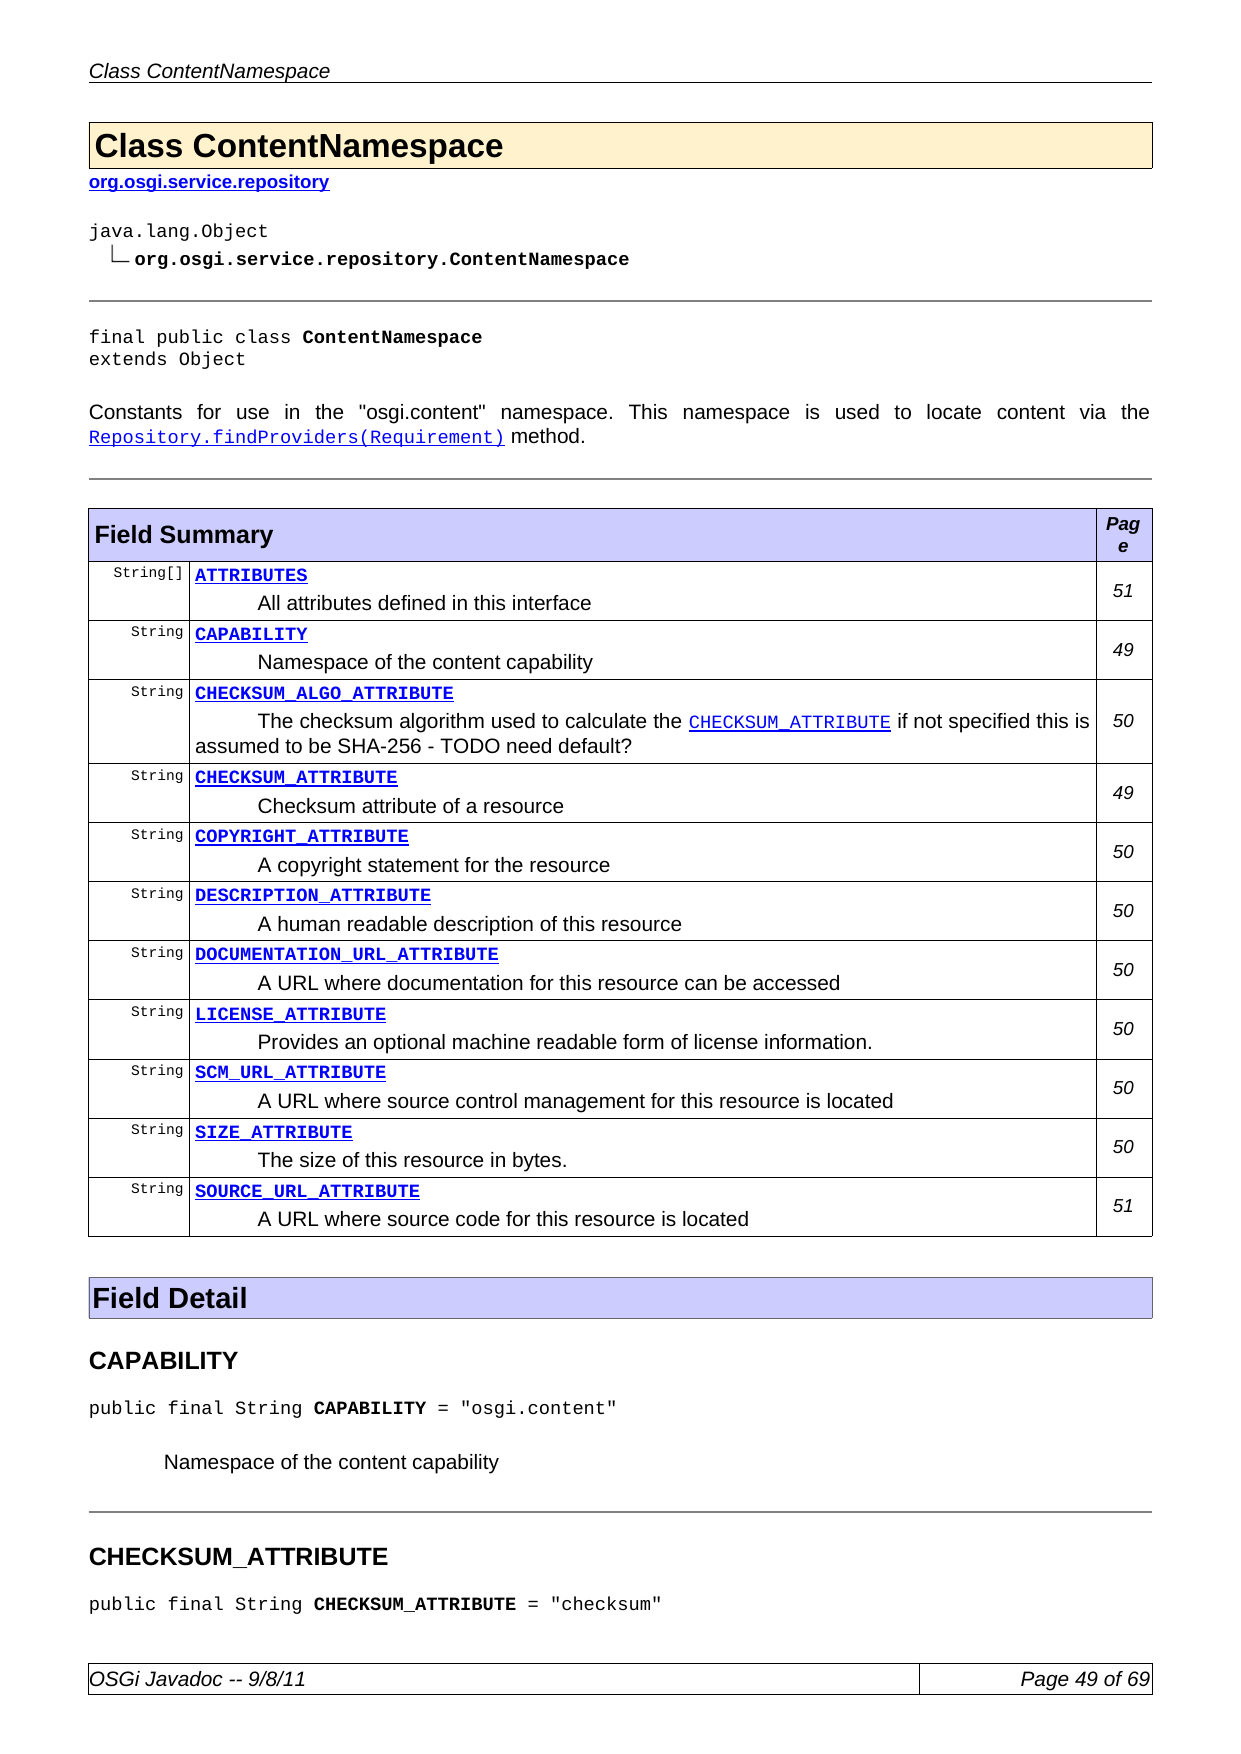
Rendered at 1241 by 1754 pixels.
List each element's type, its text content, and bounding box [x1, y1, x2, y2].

table_cell DOCUMENTATION_URL_ATTRIBUTE A URL where documentation for this resource can be accessed [190, 941, 1096, 999]
text extends Object [88, 349, 1152, 371]
table_cell DESCRIPTION_ATTRIBUTE A human readable description of this resource [190, 882, 1096, 940]
table_cell String [89, 764, 189, 822]
table_cell String[] [89, 562, 189, 620]
text java.lang.Object [88, 222, 1152, 243]
table_cell String [89, 1119, 189, 1177]
text org.osgi.service.repository [88, 171, 1152, 193]
subtitle CAPABILITY [88, 1346, 1152, 1375]
table_header Page [1097, 509, 1152, 561]
table_cell CHECKSUM_ALGO_ATTRIBUTE The checksum algorithm used to calculate the CHECKSUM_ATTRIBUTE if not specified this is assumed to be SHA-256 - TODO need default? [190, 680, 1096, 763]
text org.osgi.service.repository.ContentNamespace [88, 243, 1152, 271]
table_cell 49 [1097, 1000, 1152, 1058]
table_cell 50 [1097, 562, 1152, 620]
table_cell 49 [1097, 1060, 1152, 1117]
table_cell 49 [1097, 1119, 1152, 1177]
table_cell String [89, 941, 189, 999]
table_cell SOURCE_URL_ATTRIBUTE A URL where source code for this resource is located [190, 1178, 1096, 1236]
text final public class ContentNamespace [88, 328, 1152, 349]
table_cell 48 [1097, 621, 1152, 679]
table_cell SIZE_ATTRIBUTE The size of this resource in bytes. [190, 1119, 1096, 1177]
table_cell COPYRIGHT_ATTRIBUTE A copyright statement for the resource [190, 823, 1096, 881]
table_cell String [89, 621, 189, 679]
text public final String CHECKSUM_ATTRIBUTE = "checksum" [88, 1594, 1152, 1616]
table_cell String [89, 1000, 189, 1058]
subtitle Field Detail [90, 1278, 1152, 1318]
table_cell String [89, 1060, 189, 1117]
picture [111, 243, 135, 266]
subtitle CHECKSUM_ATTRIBUTE [88, 1542, 1152, 1570]
subtitle Class ContentNamespace [90, 123, 1152, 168]
table_cell CAPABILITY Namespace of the content capability [190, 621, 1096, 679]
table_cell SCM_URL_ATTRIBUTE A URL where source control management for this resource is located [190, 1060, 1096, 1117]
table_cell String [89, 882, 189, 940]
table_cell CHECKSUM_ATTRIBUTE Checksum attribute of a resource [190, 764, 1096, 822]
table_cell 49 [1097, 882, 1152, 940]
table_cell String [89, 1178, 189, 1236]
table_cell String [89, 823, 189, 881]
text Constants for use in the "osgi.content" namespace. This namespace is used to locate content via the Repository.findProviders(Requirement) method. [88, 400, 1152, 449]
table_cell LICENSE_ATTRIBUTE Provides an optional machine readable form of license information. [190, 1000, 1096, 1058]
table_cell 49 [1097, 823, 1152, 881]
table_cell String [89, 680, 189, 763]
table_header Field Summary [89, 509, 1096, 561]
table_cell ATTRIBUTES All attributes defined in this interface [190, 562, 1096, 620]
table_cell 49 [1097, 941, 1152, 999]
text public final String CAPABILITY = "osgi.content" [88, 1399, 1152, 1420]
table_cell 48 [1097, 764, 1152, 822]
table_cell 49 [1097, 1178, 1152, 1236]
table_cell 49 [1097, 680, 1152, 763]
text Namespace of the content capability [163, 1449, 1152, 1473]
